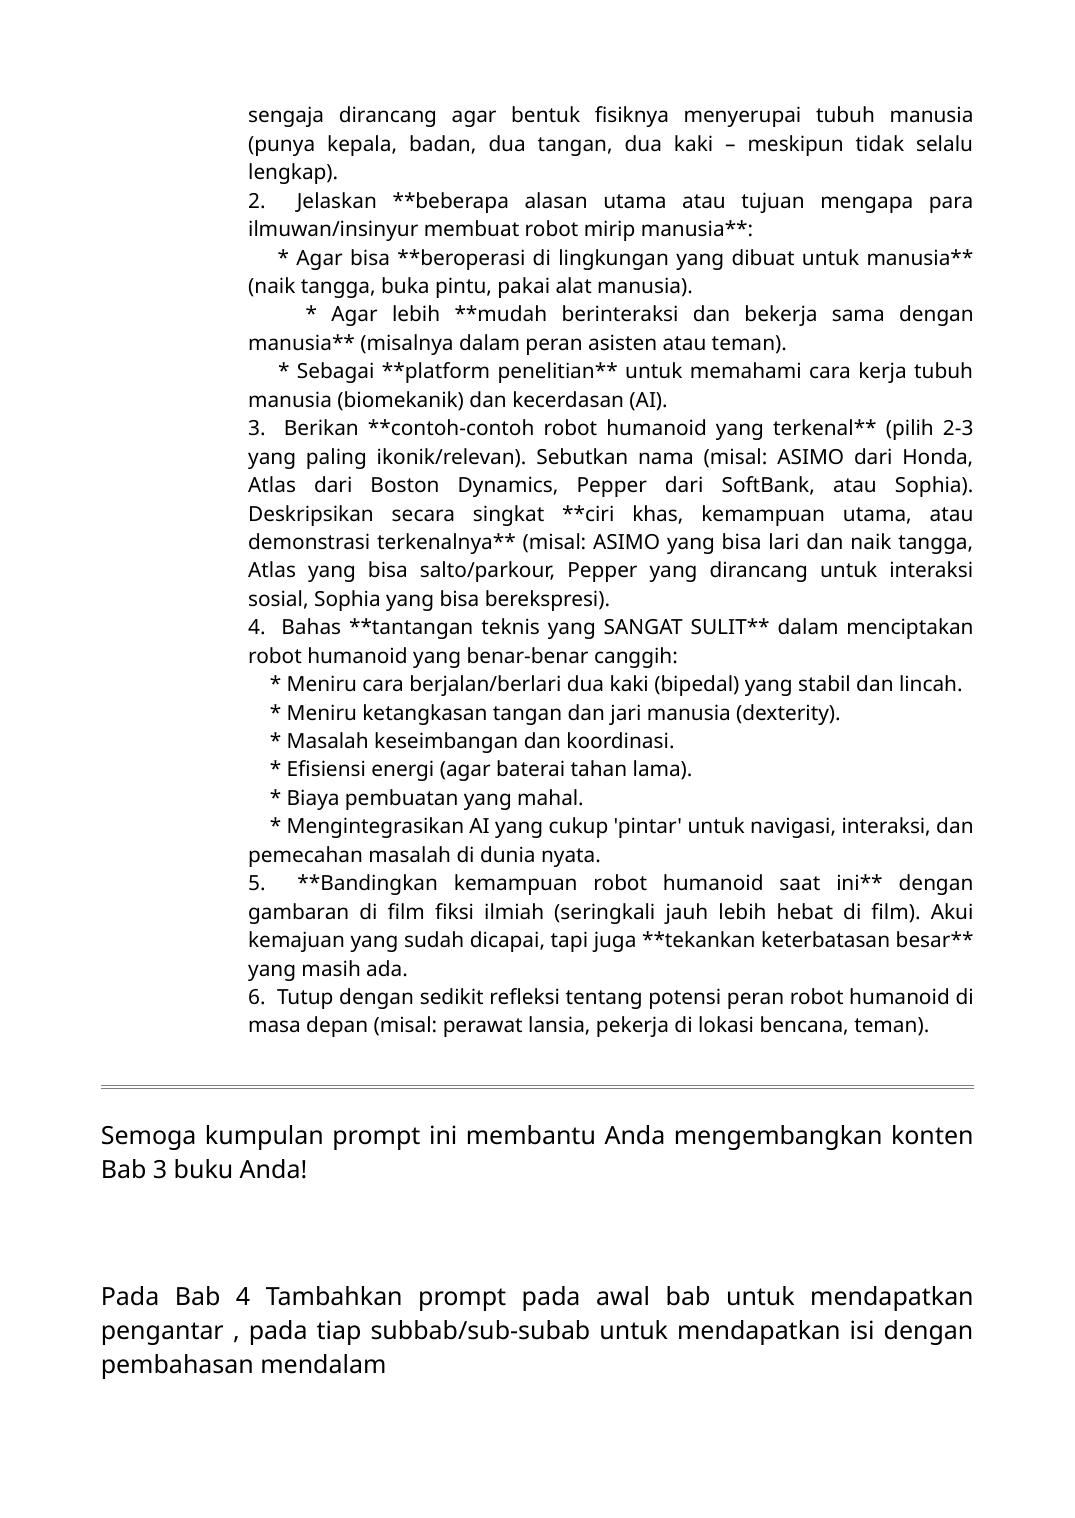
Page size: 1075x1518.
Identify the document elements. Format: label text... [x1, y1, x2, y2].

text Semoga kumpulan prompt ini membantu Anda mengembangkan konten Bab 3 buku Anda! [101, 1117, 974, 1185]
list 6. Tutup dengan sedikit refleksi tentang potensi peran robot humanoid di masa depan (misal: perawat lansia, pekerja di lokasi bencana, teman). [218, 982, 974, 1039]
list * Efisiensi energi (agar baterai tahan lama). [218, 754, 974, 783]
list * Masalah keseimbangan dan koordinasi. [218, 726, 974, 754]
list * Agar bisa **beroperasi di lingkungan yang dibuat untuk manusia** (naik tangga, buka pintu, pakai alat manusia). [218, 243, 974, 299]
list * Biaya pembuatan yang mahal. [218, 783, 974, 811]
text Pada Bab 4 Tambahkan prompt pada awal bab untuk mendapatkan pengantar , pada tiap subbab/sub-subab untuk mendapatkan isi dengan pembahasan mendalam [101, 1278, 974, 1381]
list * Sebagai **platform penelitian** untuk memahami cara kerja tubuh manusia (biomekanik) dan kecerdasan (AI). [218, 356, 974, 413]
list 3. Berikan **contoh-contoh robot humanoid yang terkenal** (pilih 2-3 yang paling ikonik/relevan). Sebutkan nama (misal: ASIMO dari Honda, Atlas dari Boston Dynamics, Pepper dari SoftBank, atau Sophia). Deskripsikan secara singkat **ciri khas, kemampuan utama, atau demonstrasi terkenalnya** (misal: ASIMO yang bisa lari dan naik tangga, Atlas yang bisa salto/parkour, Pepper yang dirancang untuk interaksi sosial, Sophia yang bisa berekspresi). [218, 413, 974, 612]
list * Mengintegrasikan AI yang cukup 'pintar' untuk navigasi, interaksi, dan pemecahan masalah di dunia nyata. [218, 811, 974, 868]
list sengaja dirancang agar bentuk fisiknya menyerupai tubuh manusia (punya kepala, badan, dua tangan, dua kaki – meskipun tidak selalu lengkap). [218, 101, 974, 186]
list * Agar lebih **mudah berinteraksi dan bekerja sama dengan manusia** (misalnya dalam peran asisten atau teman). [218, 299, 974, 356]
list 2. Jelaskan **beberapa alasan utama atau tujuan mengapa para ilmuwan/insinyur membuat robot mirip manusia**: [218, 186, 974, 243]
list * Meniru cara berjalan/berlari dua kaki (bipedal) yang stabil dan lincah. [218, 669, 974, 698]
list * Meniru ketangkasan tangan dan jari manusia (dexterity). [218, 698, 974, 726]
list 5. **Bandingkan kemampuan robot humanoid saat ini** dengan gambaran di film fiksi ilmiah (seringkali jauh lebih hebat di film). Akui kemajuan yang sudah dicapai, tapi juga **tekankan keterbatasan besar** yang masih ada. [218, 868, 974, 982]
list 4. Bahas **tantangan teknis yang SANGAT SULIT** dalam menciptakan robot humanoid yang benar-benar canggih: [218, 612, 974, 669]
